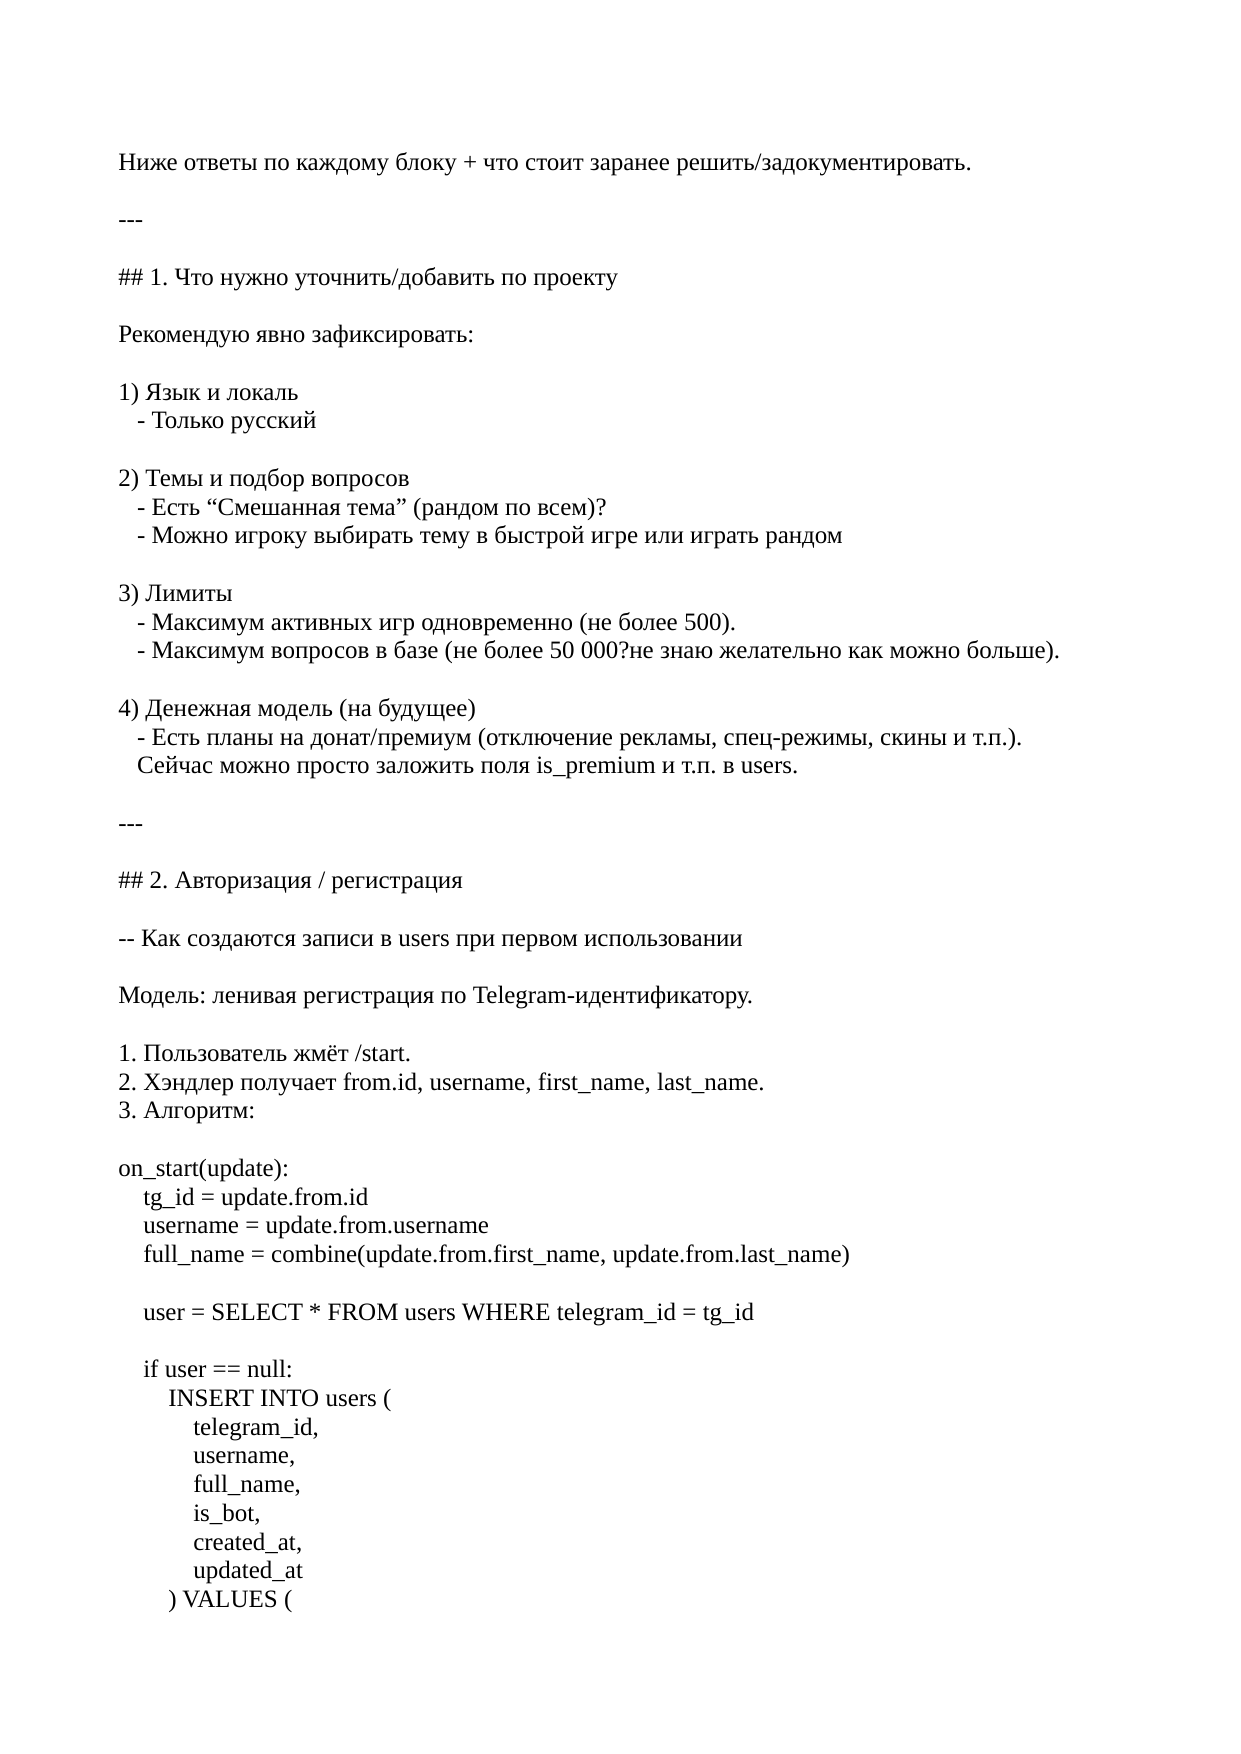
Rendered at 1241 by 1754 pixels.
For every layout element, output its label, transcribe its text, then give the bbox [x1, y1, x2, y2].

text Сейчас можно просто заложить поля is_premium и т.п. в users. [118, 751, 1122, 779]
text -- Как создаются записи в users при первом использовании [118, 923, 1122, 952]
text --- [118, 204, 1122, 233]
text ## 2. Авторизация / регистрация [118, 866, 1122, 894]
text if user == null: [118, 1354, 1122, 1383]
text INSERT INTO users ( [118, 1383, 1122, 1412]
text - Максимум активных игр одновременно (не более 500). [118, 607, 1122, 636]
text full_name = combine(update.from.first_name, update.from.last_name) [118, 1239, 1122, 1268]
text created_at, [118, 1527, 1122, 1556]
text ## 1. Что нужно уточнить/добавить по проекту [118, 262, 1122, 291]
text - Максимум вопросов в базе (не более 50 000?не знаю желательно как можно больше). [118, 636, 1122, 664]
text 3. Алгоритм: [118, 1096, 1122, 1124]
text - Есть “Смешанная тема” (рандом по всем)? [118, 492, 1122, 521]
text user = SELECT * FROM users WHERE telegram_id = tg_id [118, 1297, 1122, 1326]
text Ниже ответы по каждому блоку + что стоит заранее решить/задокументировать. [118, 147, 1122, 176]
text on_start(update): [118, 1153, 1122, 1182]
text 1) Язык и локаль [118, 377, 1122, 406]
text updated_at [118, 1556, 1122, 1584]
text - Только русский [118, 406, 1122, 434]
text username = update.from.username [118, 1211, 1122, 1239]
text - Есть планы на донат/премиум (отключение рекламы, спец-режимы, скины и т.п.). [118, 722, 1122, 751]
text Рекомендую явно зафиксировать: [118, 319, 1122, 348]
text 2. Хэндлер получает from.id, username, first_name, last_name. [118, 1067, 1122, 1096]
text Модель: ленивая регистрация по Telegram-идентификатору. [118, 981, 1122, 1009]
text 2) Темы и подбор вопросов [118, 463, 1122, 492]
text full_name, [118, 1469, 1122, 1498]
text 1. Пользователь жмёт /start. [118, 1038, 1122, 1067]
text tg_id = update.from.id [118, 1182, 1122, 1211]
text username, [118, 1441, 1122, 1469]
text --- [118, 808, 1122, 837]
text - Можно игроку выбирать тему в быстрой игре или играть рандом [118, 521, 1122, 549]
text 3) Лимиты [118, 578, 1122, 607]
text telegram_id, [118, 1412, 1122, 1441]
text is_bot, [118, 1498, 1122, 1527]
text 4) Денежная модель (на будущее) [118, 693, 1122, 722]
text ) VALUES ( [118, 1584, 1122, 1613]
